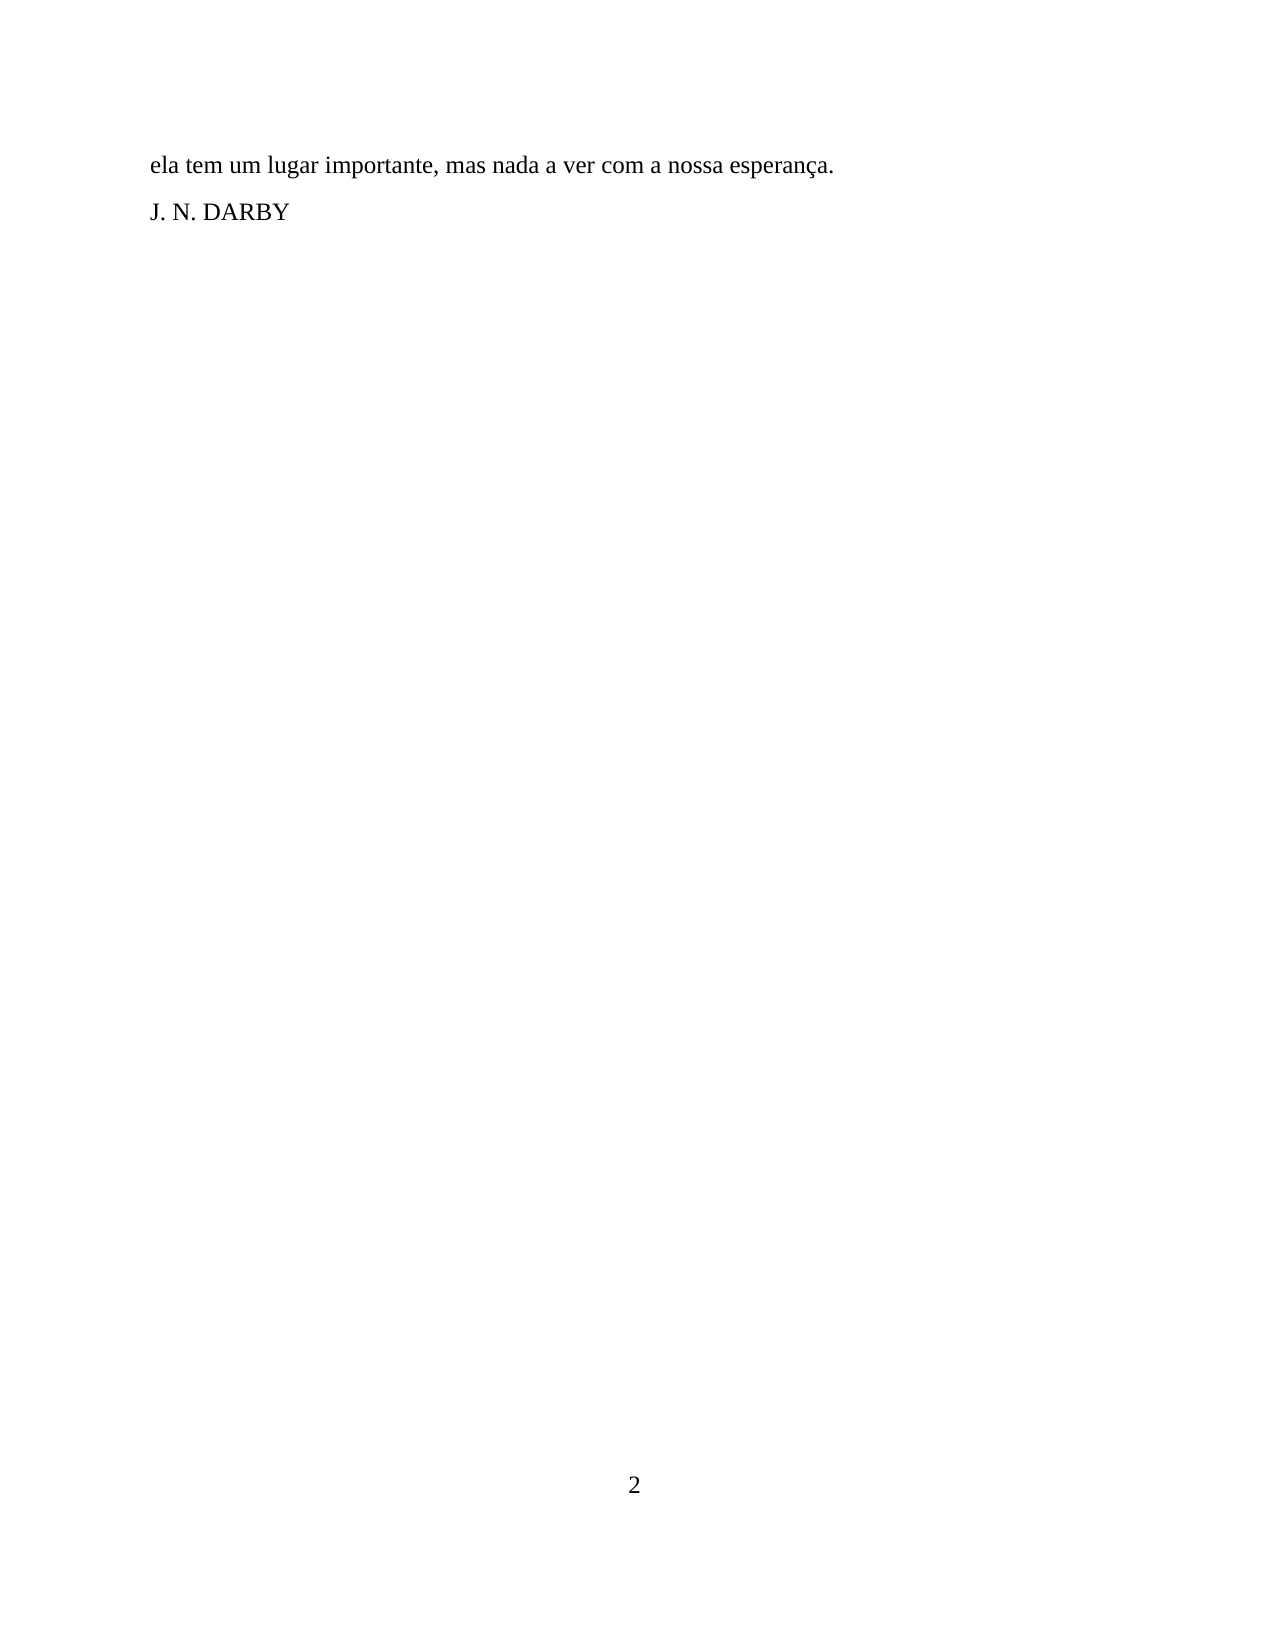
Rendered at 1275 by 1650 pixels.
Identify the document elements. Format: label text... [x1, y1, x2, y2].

text ela tem um lugar importante, mas nada a ver com a nossa esperança. [150, 150, 1125, 179]
text J. N. DARBY [150, 197, 1125, 225]
